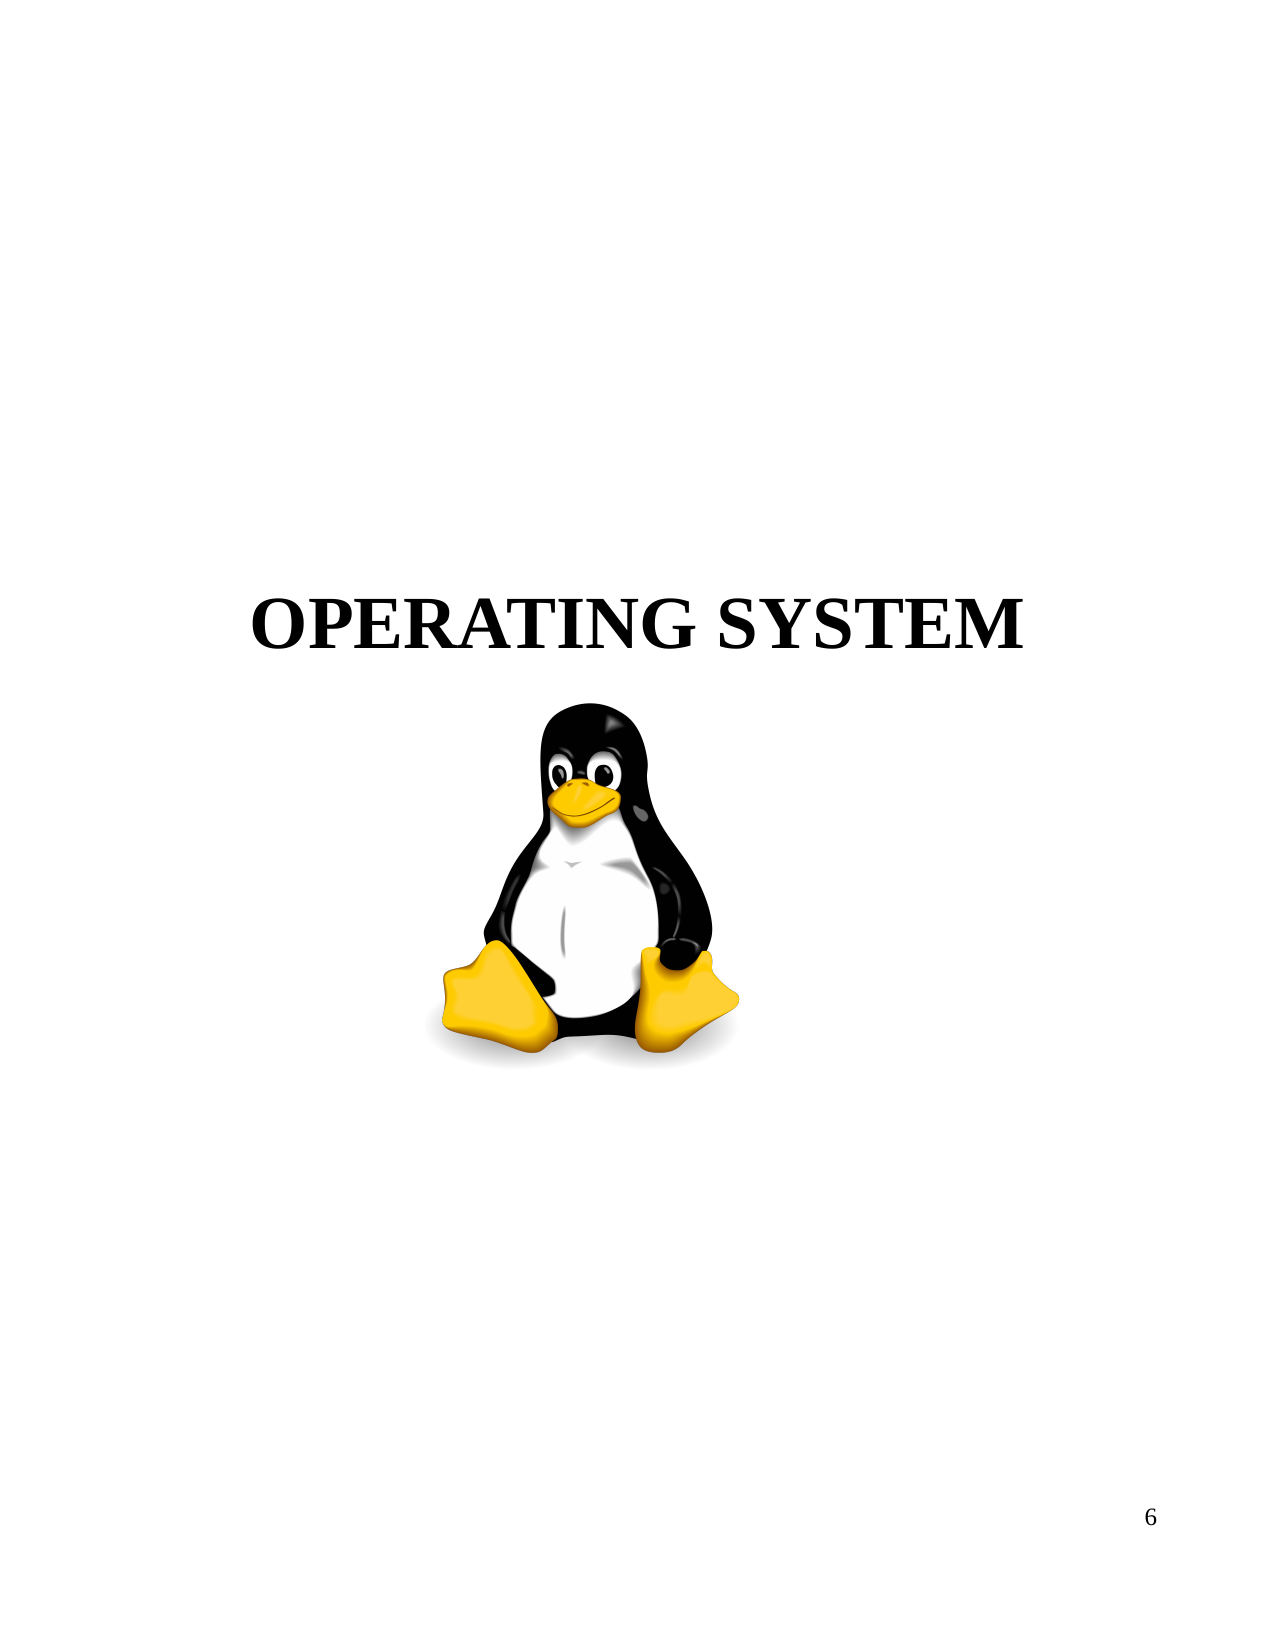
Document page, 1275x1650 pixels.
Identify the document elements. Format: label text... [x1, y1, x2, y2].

picture [424, 685, 757, 1071]
text OPERATING SYSTEM [118, 578, 1157, 664]
